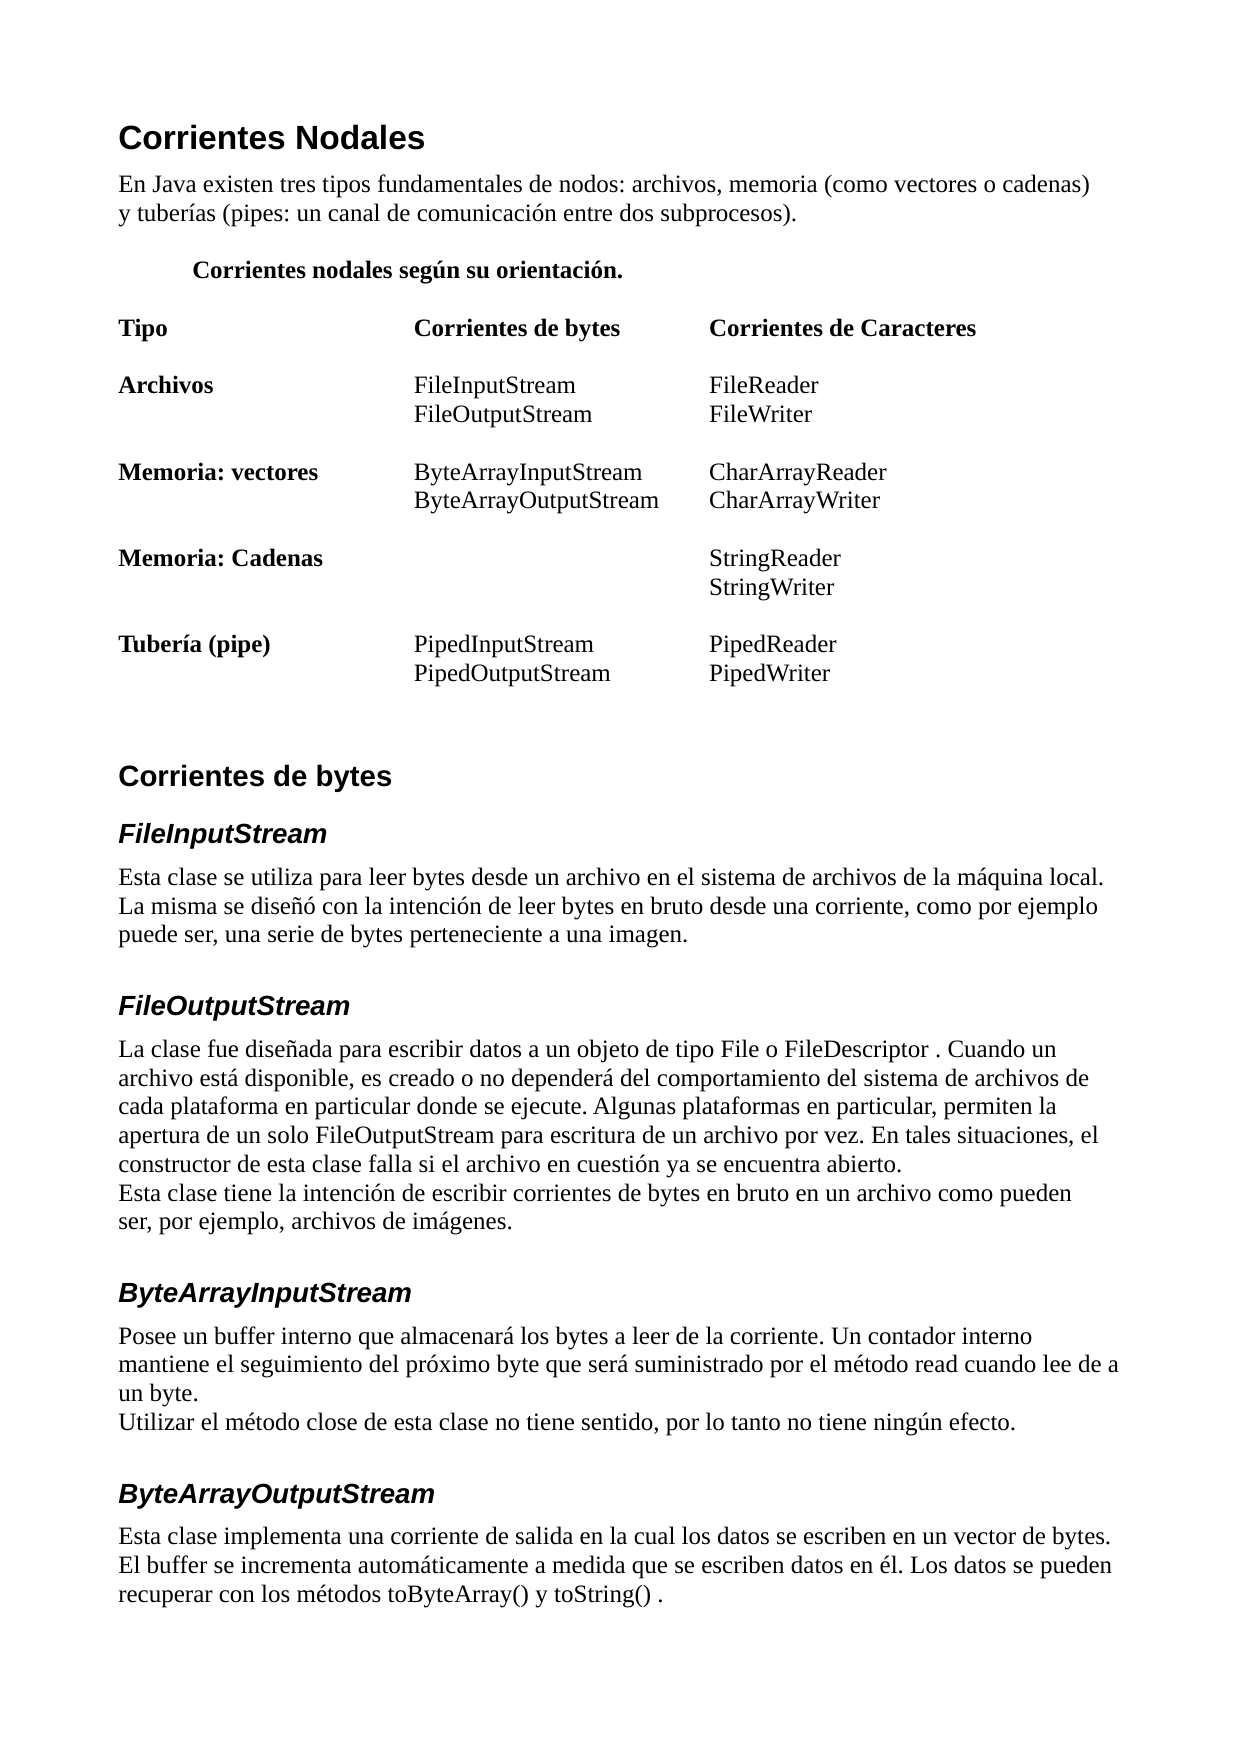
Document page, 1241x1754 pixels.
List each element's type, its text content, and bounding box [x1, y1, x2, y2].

subtitle FileOutputStream [118, 989, 1122, 1021]
text puede ser, una serie de bytes perteneciente a una imagen. [118, 919, 1122, 948]
text Memoria: vectores ByteArrayInputStream CharArrayReader [118, 457, 1122, 486]
text y tuberías (pipes: un canal de comunicación entre dos subprocesos). [118, 198, 1122, 227]
text Utilizar el método close de esta clase no tiene sentido, por lo tanto no tiene ningún efecto. [118, 1407, 1122, 1436]
text Esta clase tiene la intención de escribir corrientes de bytes en bruto en un archivo como pueden [118, 1178, 1122, 1206]
text Esta clase implementa una corriente de salida en la cual los datos se escriben en un vector de bytes. El buffer se incrementa automáticamente a medida que se escriben datos en él. Los datos se pueden recuperar con los métodos toByteArray() y toString() . [118, 1521, 1122, 1608]
text ser, por ejemplo, archivos de imágenes. [118, 1206, 1122, 1235]
text Esta clase se utiliza para leer bytes desde un archivo en el sistema de archivos de la máquina local. [118, 862, 1122, 891]
subtitle ByteArrayInputStream [118, 1276, 1122, 1308]
text PipedOutputStream PipedWriter [118, 658, 1122, 687]
text Memoria: Cadenas StringReader [118, 543, 1122, 572]
text Tipo Corrientes de bytes Corrientes de Caracteres [118, 313, 1122, 342]
text La clase fue diseñada para escribir datos a un objeto de tipo File o FileDescriptor . Cuando un archivo está disponible, es creado o no dependerá del comportamiento del sistema de archivos de [118, 1034, 1122, 1091]
text Posee un buffer interno que almacenará los bytes a leer de la corriente. Un contador interno mantiene el seguimiento del próximo byte que será suministrado por el método read cuando lee de a un byte. [118, 1321, 1122, 1407]
text ByteArrayOutputStream CharArrayWriter [118, 486, 1122, 514]
text Corrientes nodales según su orientación. [118, 256, 1122, 284]
text La misma se diseñó con la intención de leer bytes en bruto desde una corriente, como por ejemplo [118, 891, 1122, 919]
subtitle ByteArrayOutputStream [118, 1477, 1122, 1509]
text Tubería (pipe) PipedInputStream PipedReader [118, 629, 1122, 658]
text constructor de esta clase falla si el archivo en cuestión ya se encuentra abierto. [118, 1149, 1122, 1178]
text FileOutputStream FileWriter [118, 399, 1122, 428]
text apertura de un solo FileOutputStream para escritura de un archivo por vez. En tales situaciones, el [118, 1120, 1122, 1149]
text Archivos FileInputStream FileReader [118, 371, 1122, 399]
text En Java existen tres tipos fundamentales de nodos: archivos, memoria (como vectores o cadenas) [118, 169, 1122, 198]
subtitle FileInputStream [118, 818, 1122, 849]
text cada plataforma en particular donde se ejecute. Algunas plataformas en particular, permiten la [118, 1091, 1122, 1120]
subtitle Corrientes de bytes [118, 759, 1122, 793]
subtitle Corrientes Nodales [118, 118, 1122, 157]
text StringWriter [118, 572, 1122, 601]
